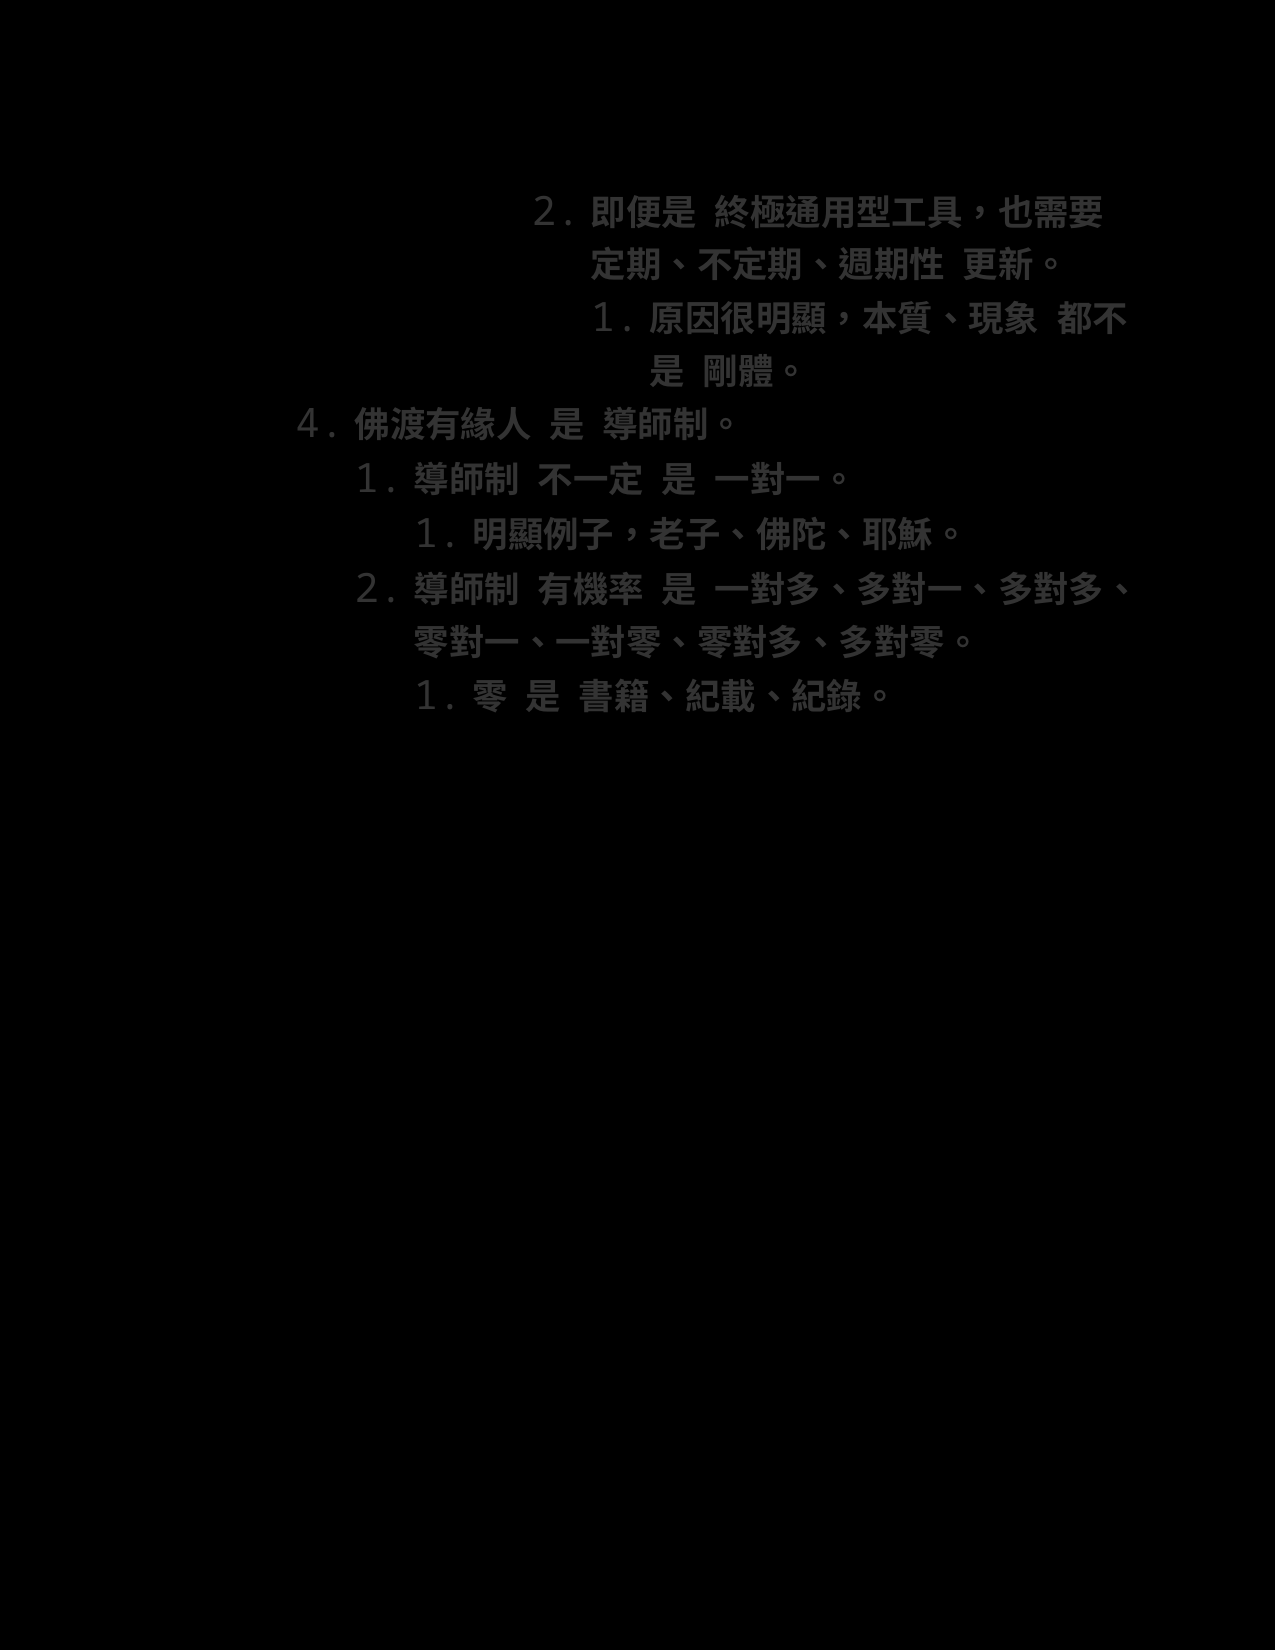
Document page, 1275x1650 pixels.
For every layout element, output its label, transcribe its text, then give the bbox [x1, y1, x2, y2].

list 佛渡有緣人 是 導師制。 [295, 394, 1157, 449]
list 導師制 有機率 是 一對多、多對一、多對多、零對一、一對零、零對多、多對零。 [354, 560, 1157, 666]
list 原因很明顯，本質、現象 都不是 剛體。 [591, 288, 1157, 394]
list 明顯例子，老子、佛陀、耶穌。 [413, 504, 1157, 560]
list 零 是 書籍、紀載、紀錄。 [413, 666, 1157, 721]
list 導師制 不一定 是 一對一。 [354, 449, 1157, 504]
list 即便是 終極通用型工具，也需要 定期、不定期、週期性 更新。 [532, 182, 1157, 288]
